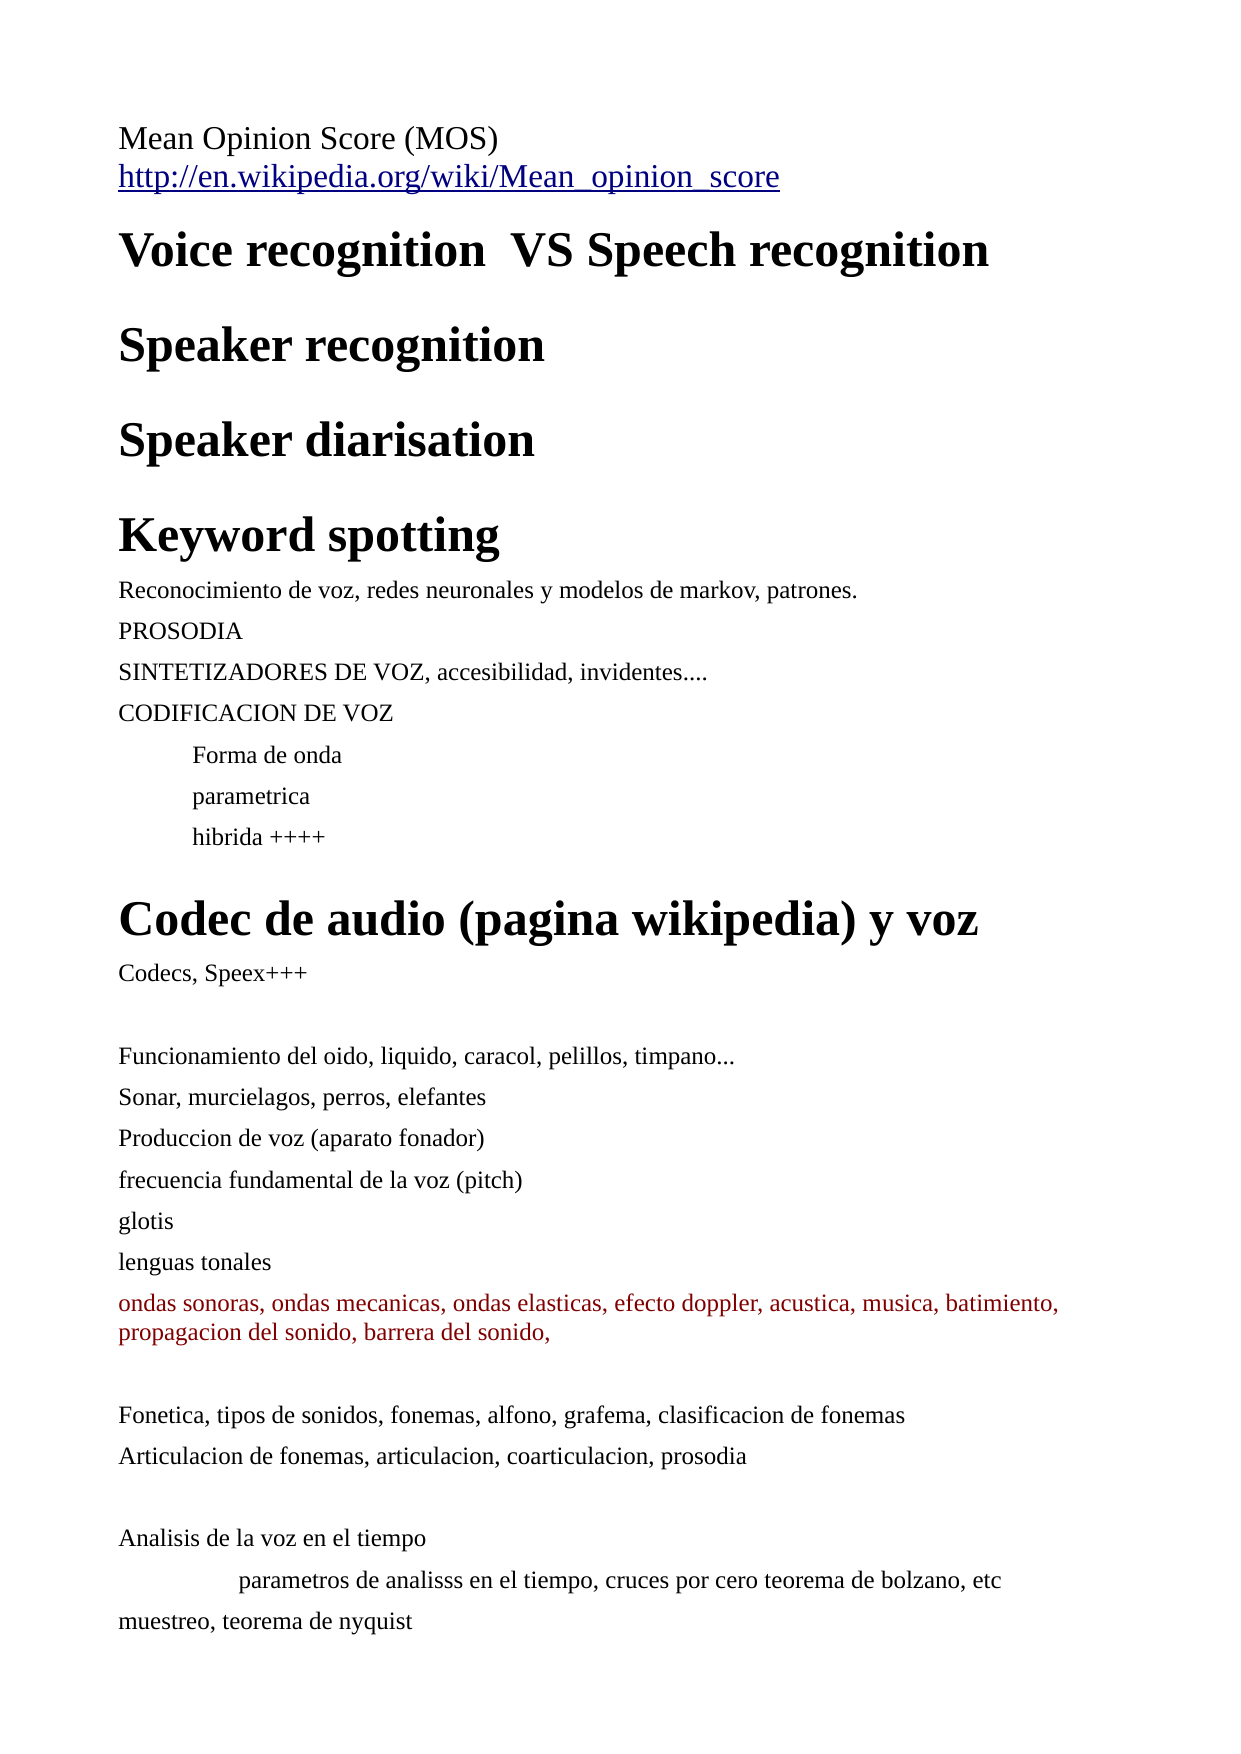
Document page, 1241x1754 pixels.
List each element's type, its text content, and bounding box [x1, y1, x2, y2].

text Sonar, murcielagos, perros, elefantes [118, 1082, 1122, 1111]
text CODIFICACION DE VOZ [118, 698, 1122, 727]
subtitle Speaker diarisation [118, 410, 1122, 467]
text Produccion de voz (aparato fonador) [118, 1123, 1122, 1152]
text hibrida ++++ [118, 822, 1122, 851]
text PROSODIA [118, 616, 1122, 645]
text glotis [118, 1206, 1122, 1235]
text SINTETIZADORES DE VOZ, accesibilidad, invidentes.... [118, 657, 1122, 686]
text Reconocimiento de voz, redes neuronales y modelos de markov, patrones. [118, 575, 1122, 603]
subtitle Keyword spotting [118, 505, 1122, 562]
text Codecs, Speex+++ [118, 958, 1122, 987]
text lenguas tonales [118, 1247, 1122, 1276]
text Analisis de la voz en el tiempo [118, 1523, 1122, 1552]
text Funcionamiento del oido, liquido, caracol, pelillos, timpano... [118, 1041, 1122, 1070]
text Forma de onda [118, 740, 1122, 768]
subtitle Voice recognition VS Speech recognition [118, 220, 1122, 277]
text frecuencia fundamental de la voz (pitch) [118, 1165, 1122, 1193]
text http://en.wikipedia.org/wiki/Mean_opinion_score [118, 156, 1122, 195]
subtitle Codec de audio (pagina wikipedia) y voz [118, 888, 1122, 946]
text Mean Opinion Score (MOS) [118, 118, 1122, 156]
text muestreo, teorema de nyquist [118, 1606, 1122, 1635]
text ondas sonoras, ondas mecanicas, ondas elasticas, efecto doppler, acustica, musica, batimiento, propagacion del sonido, barrera del sonido, [118, 1288, 1122, 1346]
subtitle Speaker recognition [118, 315, 1122, 372]
text parametrica [118, 781, 1122, 810]
text parametros de analisss en el tiempo, cruces por cero teorema de bolzano, etc [118, 1565, 1122, 1593]
text Articulacion de fonemas, articulacion, coarticulacion, prosodia [118, 1441, 1122, 1470]
text Fonetica, tipos de sonidos, fonemas, alfono, grafema, clasificacion de fonemas [118, 1400, 1122, 1428]
